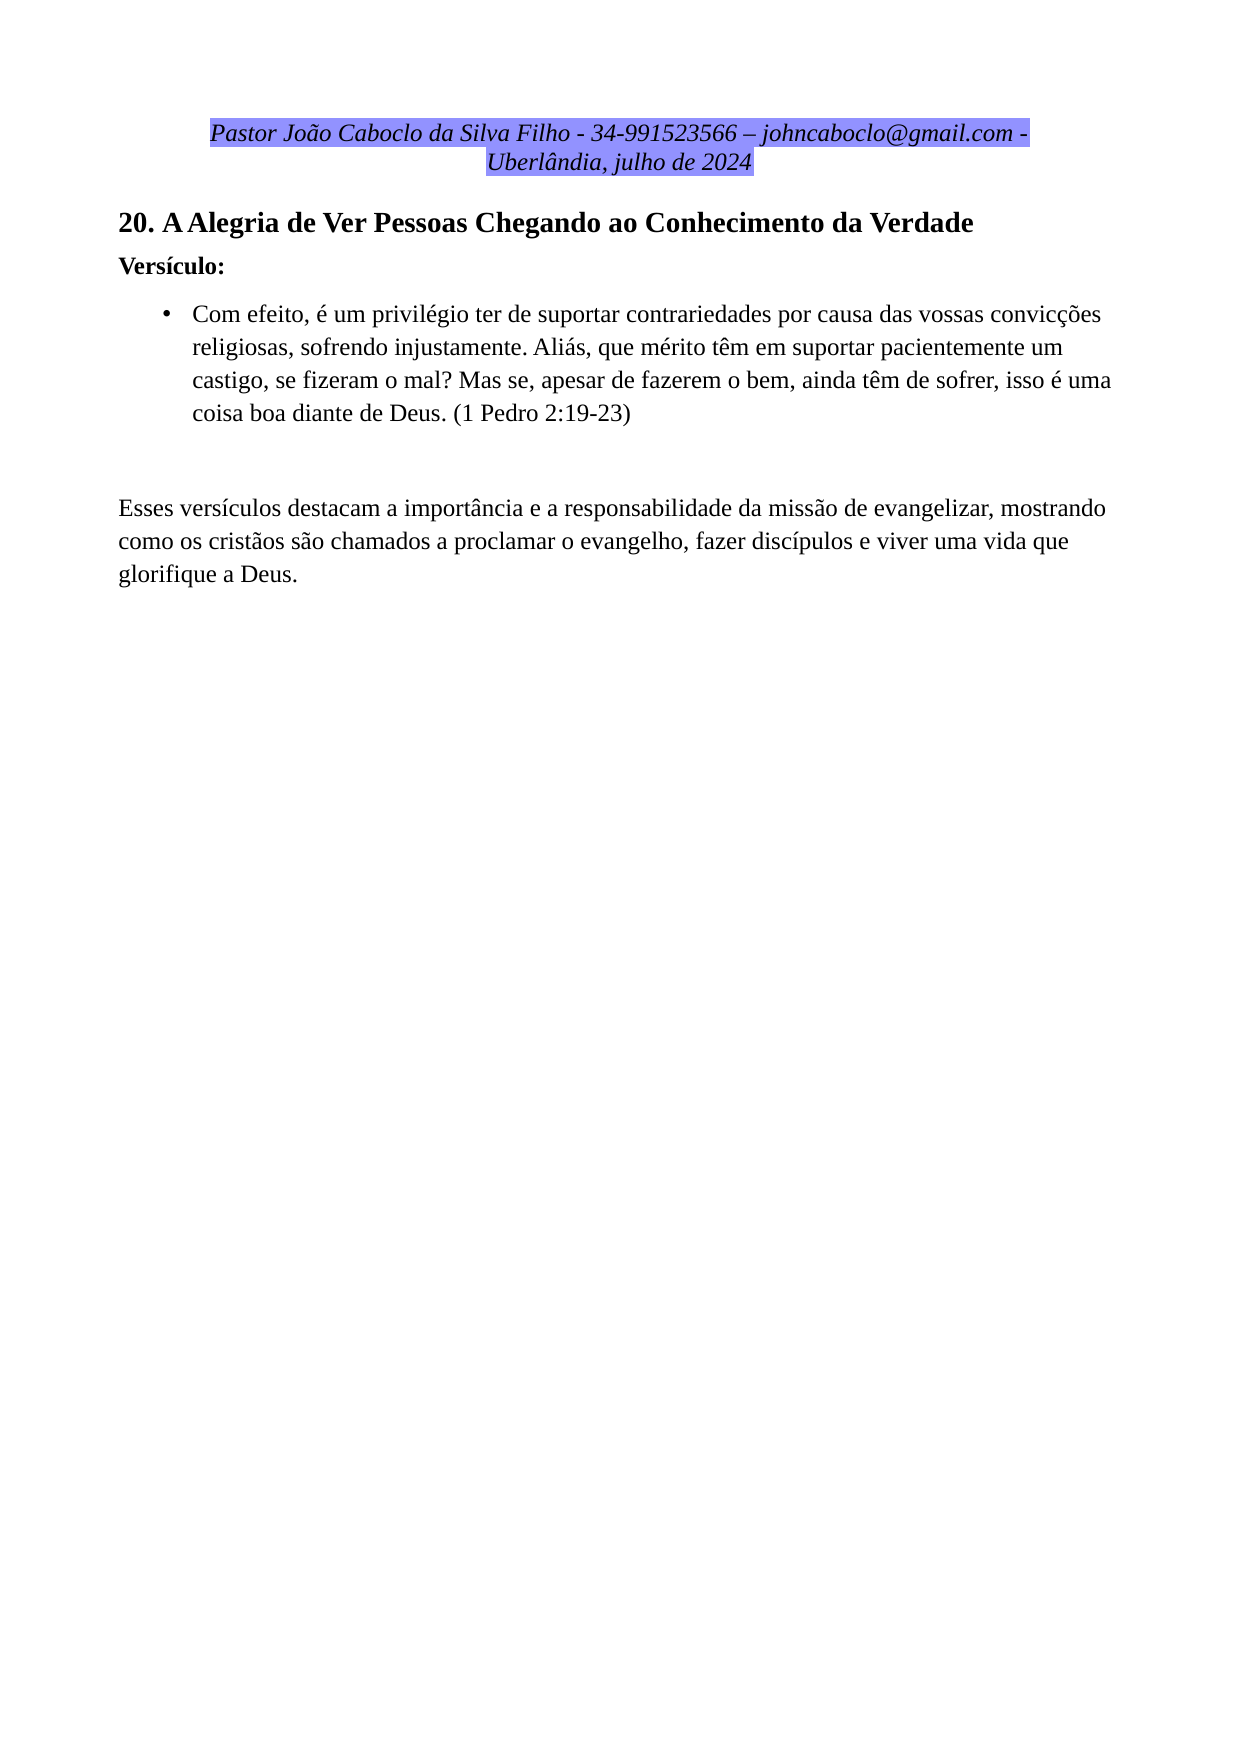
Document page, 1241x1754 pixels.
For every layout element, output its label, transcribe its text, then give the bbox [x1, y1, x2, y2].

subtitle 20. A Alegria de Ver Pessoas Chegando ao Conhecimento da Verdade [118, 205, 1122, 239]
text Esses versículos destacam a importância e a responsabilidade da missão de evangelizar, mostrando como os cristãos são chamados a proclamar o evangelho, fazer discípulos e viver uma vida que glorifique a Deus. [118, 493, 1122, 588]
text Versículo: [118, 251, 1122, 280]
list Com efeito, é um privilégio ter de suportar contrariedades por causa das vossas convicções religiosas, sofrendo injustamente. Aliás, que mérito têm em suportar pacientemente um castigo, se fizeram o mal? Mas se, apesar de fazerem o bem, ainda têm de sofrer, isso é uma coisa boa diante de Deus. (1 Pedro 2:19-23) [162, 299, 1122, 427]
